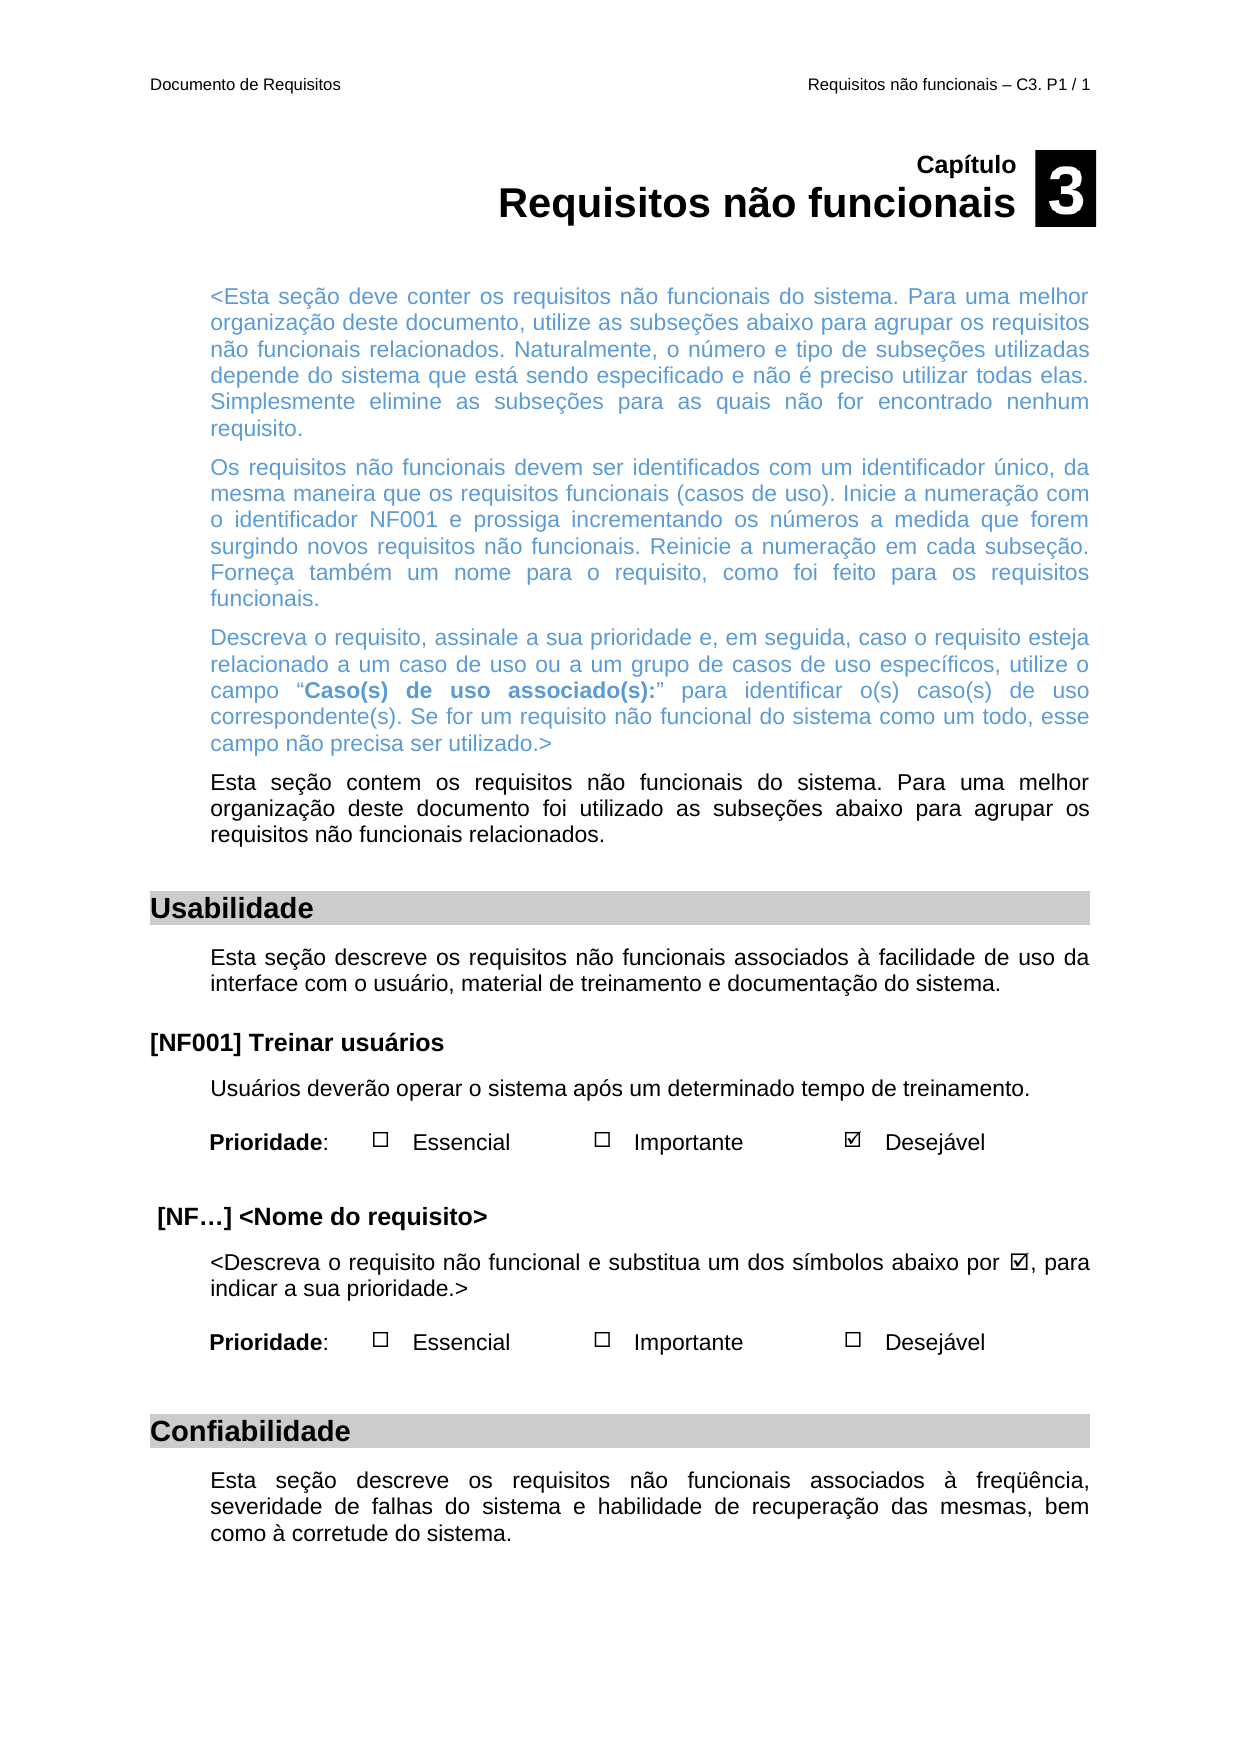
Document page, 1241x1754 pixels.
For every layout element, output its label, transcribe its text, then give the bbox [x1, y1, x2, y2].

table_header  [357, 1108, 401, 1177]
subtitle [NF…] <Nome do requisito> [150, 1202, 1090, 1230]
text Esta seção descreve os requisitos não funcionais associados à freqüência, severidade de falhas do sistema e habilidade de recuperação das mesmas, bem como à corretude do sistema. [210, 1467, 1090, 1546]
text Capítulo [150, 150, 1035, 179]
text Esta seção contem os requisitos não funcionais do sistema. Para uma melhor organização deste documento foi utilizado as subseções abaixo para agrupar os requisitos não funcionais relacionados. [210, 768, 1090, 847]
text <Esta seção deve conter os requisitos não funcionais do sistema. Para uma melhor organização deste documento, utilize as subseções abaixo para agrupar os requisitos não funcionais relacionados. Naturalmente, o número e tipo de subseções utilizadas depende do sistema que está sendo especificado e não é preciso utilizar todas elas. Simplesmente elimine as subseções para as quais não for encontrado nenhum requisito. [210, 283, 1090, 441]
table_header Desejável [874, 1308, 1017, 1377]
text Os requisitos não funcionais devem ser identificados com um identificador único, da mesma maneira que os requisitos funcionais (casos de uso). Inicie a numeração com o identificador NF001 e prossiga incrementando os números a medida que forem surgindo novos requisitos não funcionais. Reinicie a numeração em cada subseção. Forneça também um nome para o requisito, como foi feito para os requisitos funcionais. [210, 453, 1090, 612]
table_header  [829, 1108, 873, 1177]
table_header Essencial [401, 1108, 578, 1177]
text Esta seção descreve os requisitos não funcionais associados à facilidade de uso da interface com o usuário, material de treinamento e documentação do sistema. [210, 943, 1090, 996]
table_header Importante [623, 1108, 829, 1177]
table_header Desejável [874, 1108, 1017, 1177]
table_header  [578, 1308, 622, 1377]
table_header Essencial [401, 1308, 578, 1377]
text <Descreva o requisito não funcional e substitua um dos símbolos abaixo por , para indicar a sua prioridade.> [210, 1249, 1090, 1302]
text Usuários deverão operar o sistema após um determinado tempo de treinamento. [210, 1075, 1090, 1101]
list [NF001] Treinar usuários [150, 1027, 1090, 1056]
table_header  [829, 1308, 873, 1377]
table_header  [578, 1108, 622, 1177]
subtitle Confiabilidade [150, 1414, 1090, 1448]
text Descreva o requisito, assinale a sua prioridade e, em seguida, caso o requisito esteja relacionado a um caso de uso ou a um grupo de casos de uso específicos, utilize o campo “Caso(s) de uso associado(s):” para identificar o(s) caso(s) de uso correspondente(s). Se for um requisito não funcional do sistema como um todo, esse campo não precisa ser utilizado.> [210, 624, 1090, 756]
subtitle Usabilidade [150, 891, 1090, 925]
table_header Importante [623, 1308, 829, 1377]
table_header  [357, 1308, 401, 1377]
subtitle Requisitos não funcionais [150, 179, 1035, 227]
table_header Prioridade: [194, 1308, 357, 1377]
table_header Prioridade: [194, 1108, 357, 1177]
